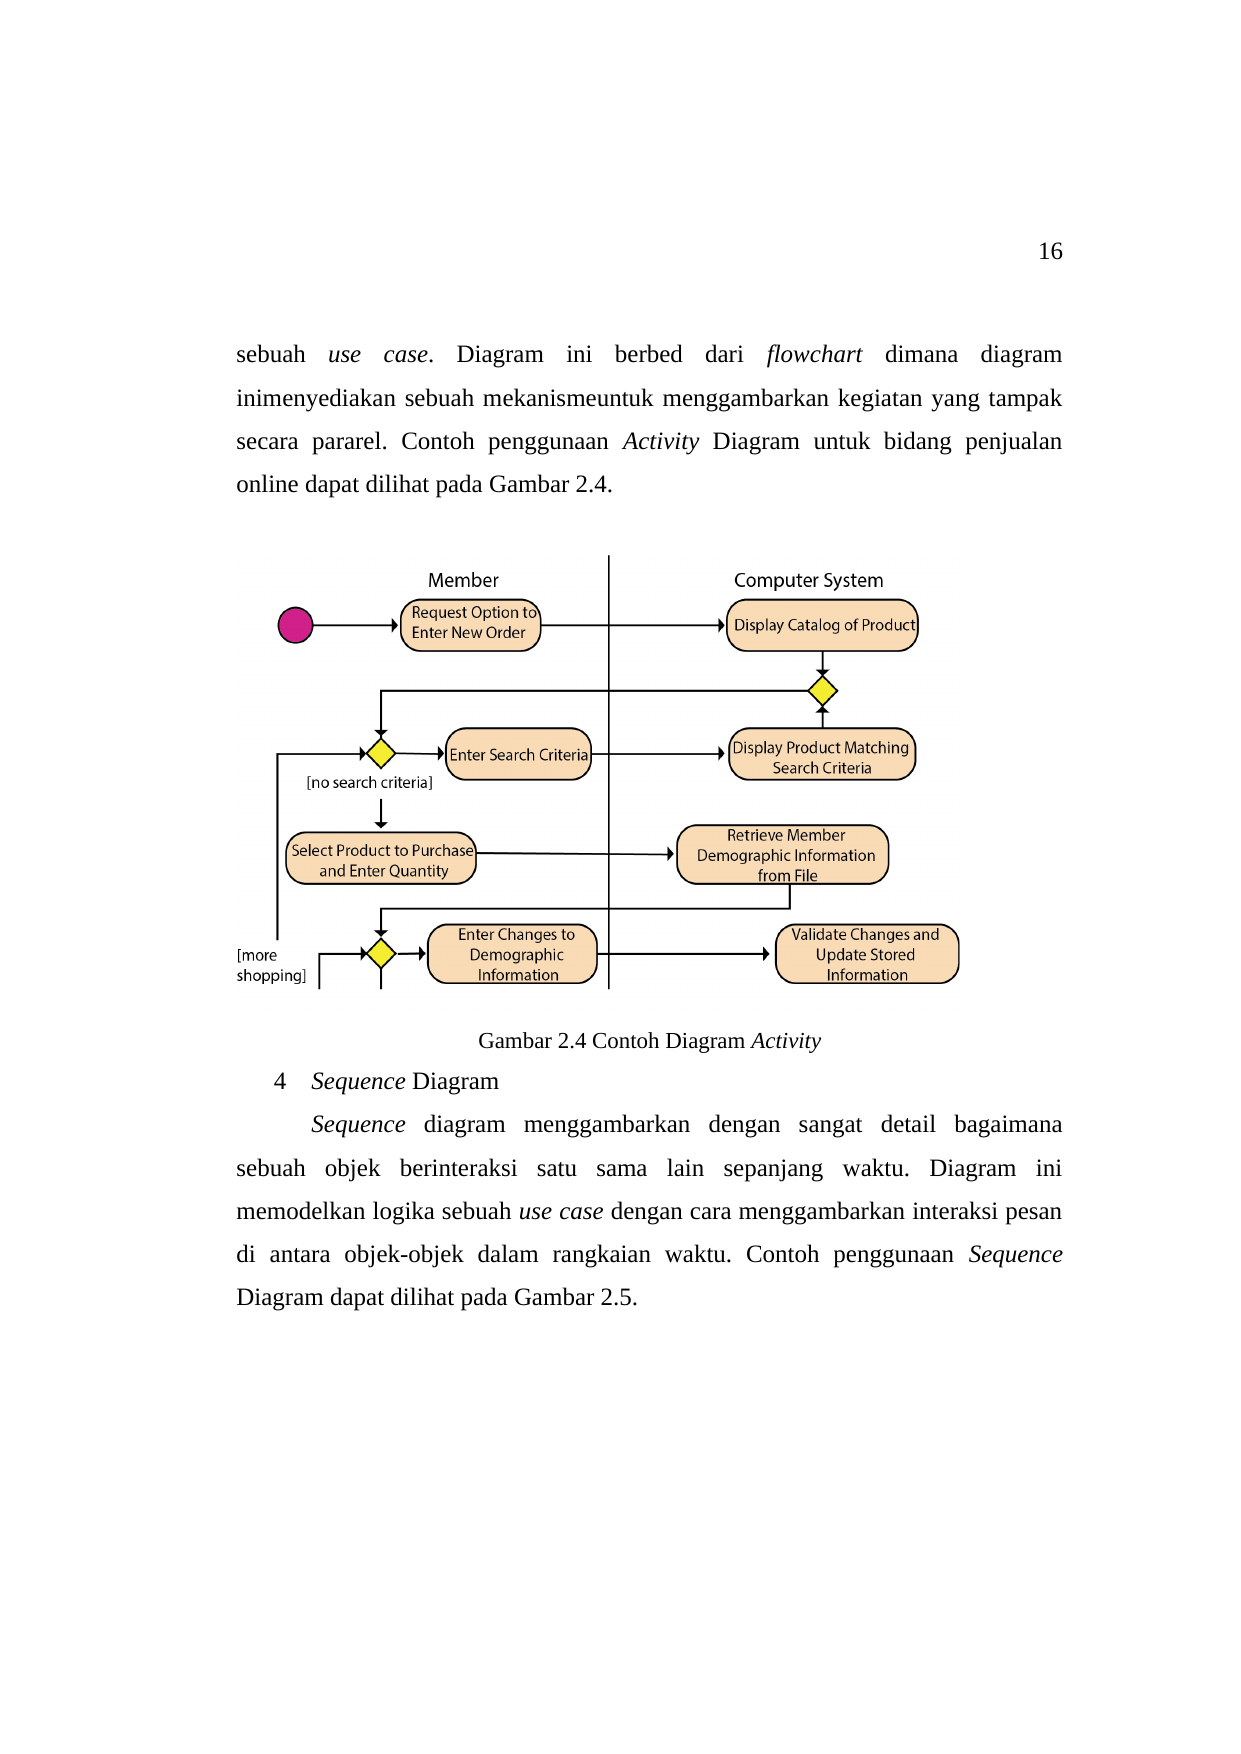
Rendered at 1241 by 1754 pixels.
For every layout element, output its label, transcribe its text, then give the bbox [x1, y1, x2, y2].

text Gambar 2.4 Contoh Diagram Activity [236, 1027, 1063, 1053]
list Sequence Diagram [274, 1066, 1063, 1095]
picture [236, 555, 960, 1013]
text sebuah use case. Diagram ini berbed dari flowchart dimana diagram inimenyediakan sebuah mekanismeuntuk menggambarkan kegiatan yang tampak secara pararel. Contoh penggunaan Activity Diagram untuk bidang penjualan online dapat dilihat pada Gambar 2.4. [236, 339, 1063, 498]
text Sequence diagram menggambarkan dengan sangat detail bagaimana sebuah objek berinteraksi satu sama lain sepanjang waktu. Diagram ini memodelkan logika sebuah use case dengan cara menggambarkan interaksi pesan di antara objek-objek dalam rangkaian waktu. Contoh penggunaan Sequence Diagram dapat dilihat pada Gambar 2.5. [236, 1109, 1063, 1311]
